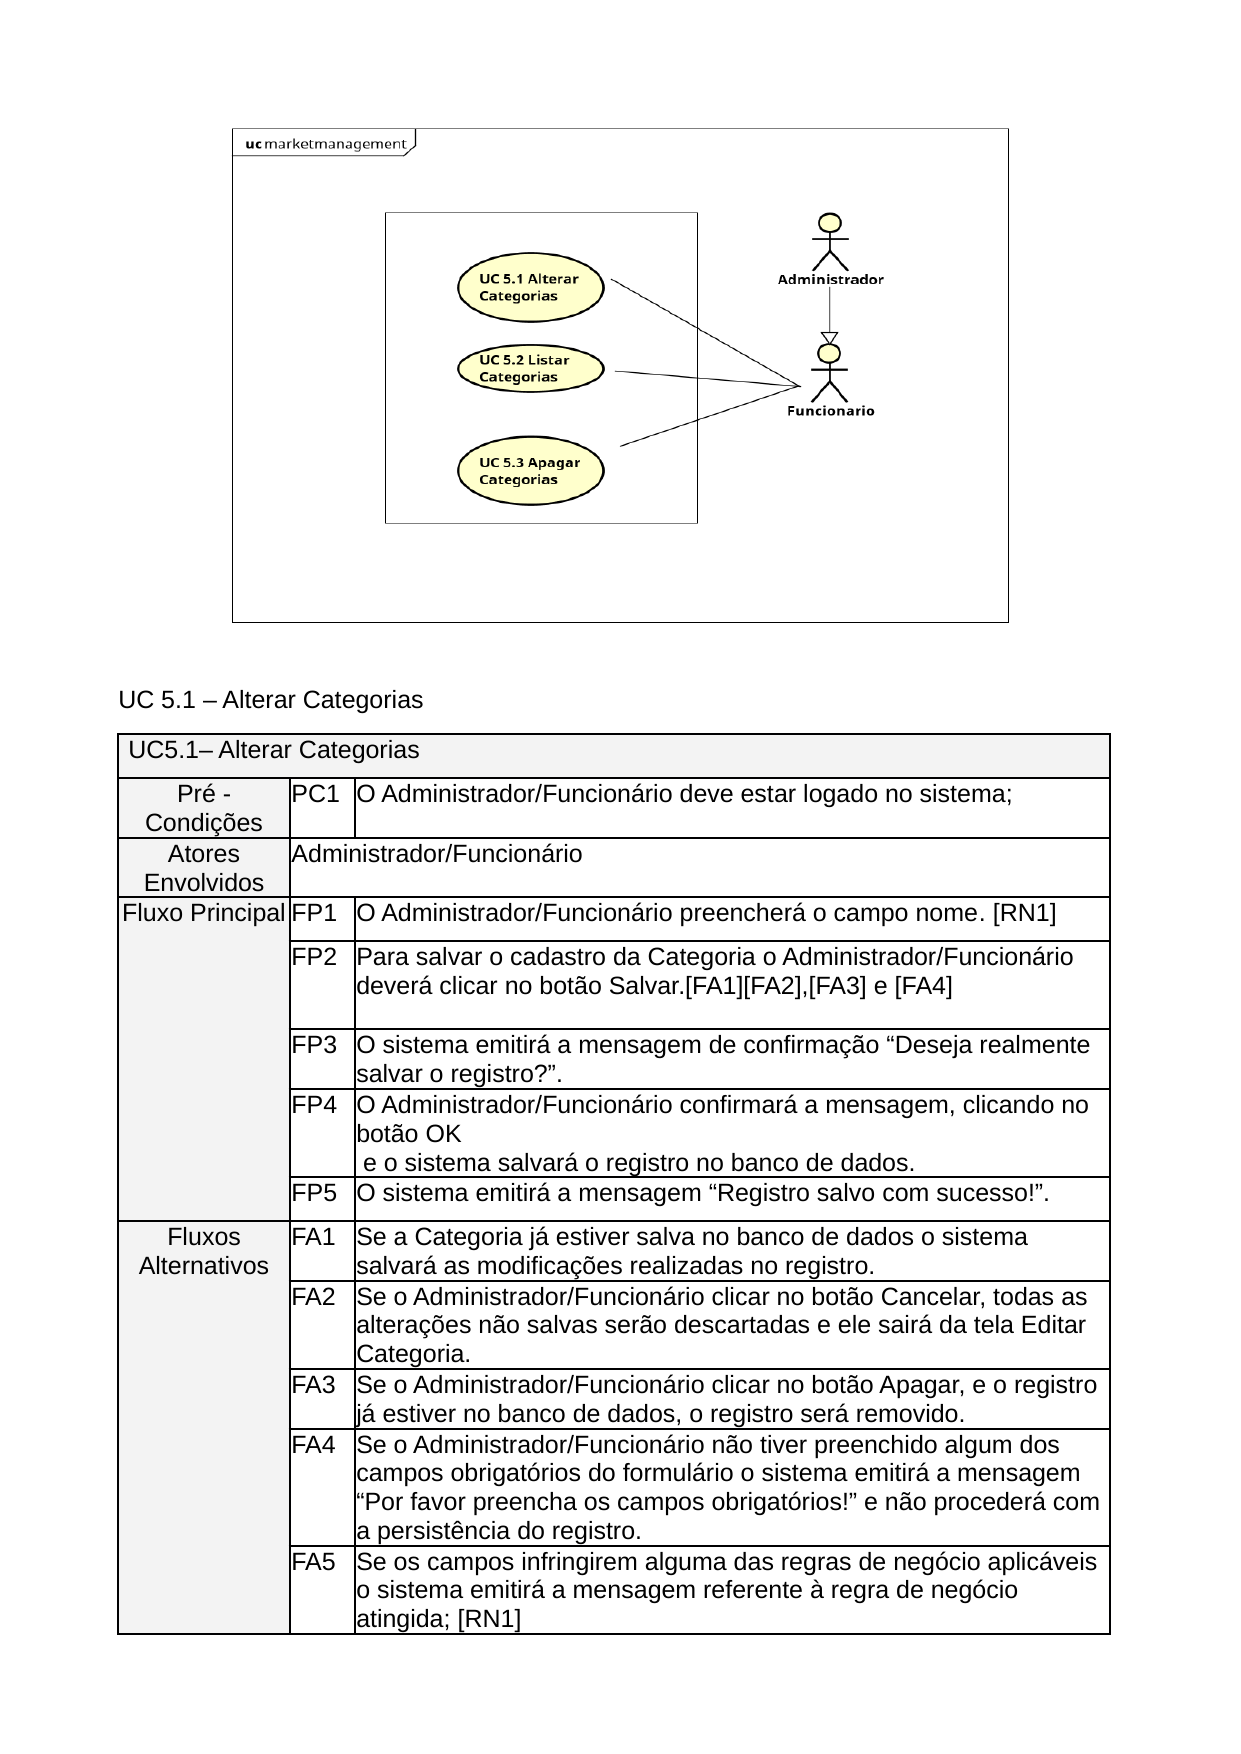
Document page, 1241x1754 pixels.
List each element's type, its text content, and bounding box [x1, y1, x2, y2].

table_cell O sistema emitirá a mensagem de confirmação “Deseja realmente salvar o registro?”. [356, 1030, 1109, 1088]
table_cell O Administrador/Funcionário confirmará a mensagem, clicando no botão OK e o sistema salvará o registro no banco de dados. [356, 1090, 1109, 1176]
table_cell Se o Administrador/Funcionário clicar no botão Cancelar, todas as alterações não salvas serão descartadas e ele sairá da tela Editar Categoria. [356, 1282, 1109, 1368]
table_cell FP4 [291, 1090, 354, 1176]
text UC 5.1 – Alterar Categorias [118, 685, 1122, 713]
table_cell FP3 [291, 1030, 354, 1088]
table_cell Pré - Condições [119, 779, 289, 837]
table_cell O sistema emitirá a mensagem “Registro salvo com sucesso!”. [356, 1178, 1109, 1220]
table_cell O Administrador/Funcionário preencherá o campo nome. [RN1] [356, 898, 1109, 940]
table_cell Administrador/Funcionário [291, 839, 1109, 896]
table_cell Para salvar o cadastro da Categoria o Administrador/Funcionário deverá clicar no botão Salvar.[FA1][FA2],[FA3] e [FA4] [356, 942, 1109, 1028]
table_cell PC1 [291, 779, 354, 837]
table_cell Fluxos Alternativos [119, 1222, 289, 1633]
table_cell Se o Administrador/Funcionário clicar no botão Apagar, e o registro já estiver no banco de dados, o registro será removido. [356, 1370, 1109, 1427]
table_cell FA3 [291, 1370, 354, 1427]
table_cell FP5 [291, 1178, 354, 1220]
table_cell FA4 [291, 1430, 354, 1544]
table_cell Se os campos infringirem alguma das regras de negócio aplicáveis o sistema emitirá a mensagem referente à regra de negócio atingida; [RN1] [356, 1547, 1109, 1633]
table_cell Se a Categoria já estiver salva no banco de dados o sistema salvará as modificações realizadas no registro. [356, 1222, 1109, 1279]
table_cell O Administrador/Funcionário deve estar logado no sistema; [356, 779, 1109, 837]
table_cell Atores Envolvidos [119, 839, 289, 896]
table_cell FA1 [291, 1222, 354, 1279]
picture [220, 118, 1020, 632]
table_cell FP2 [291, 942, 354, 1028]
table_cell FA5 [291, 1547, 354, 1633]
table_cell FA2 [291, 1282, 354, 1368]
table_header UC5.1– Alterar Categorias [119, 735, 1109, 777]
table_cell Se o Administrador/Funcionário não tiver preenchido algum dos campos obrigatórios do formulário o sistema emitirá a mensagem “Por favor preencha os campos obrigatórios!” e não procederá com a persistência do registro. [356, 1430, 1109, 1544]
table_cell Fluxo Principal [119, 898, 289, 1220]
table_cell FP1 [291, 898, 354, 940]
